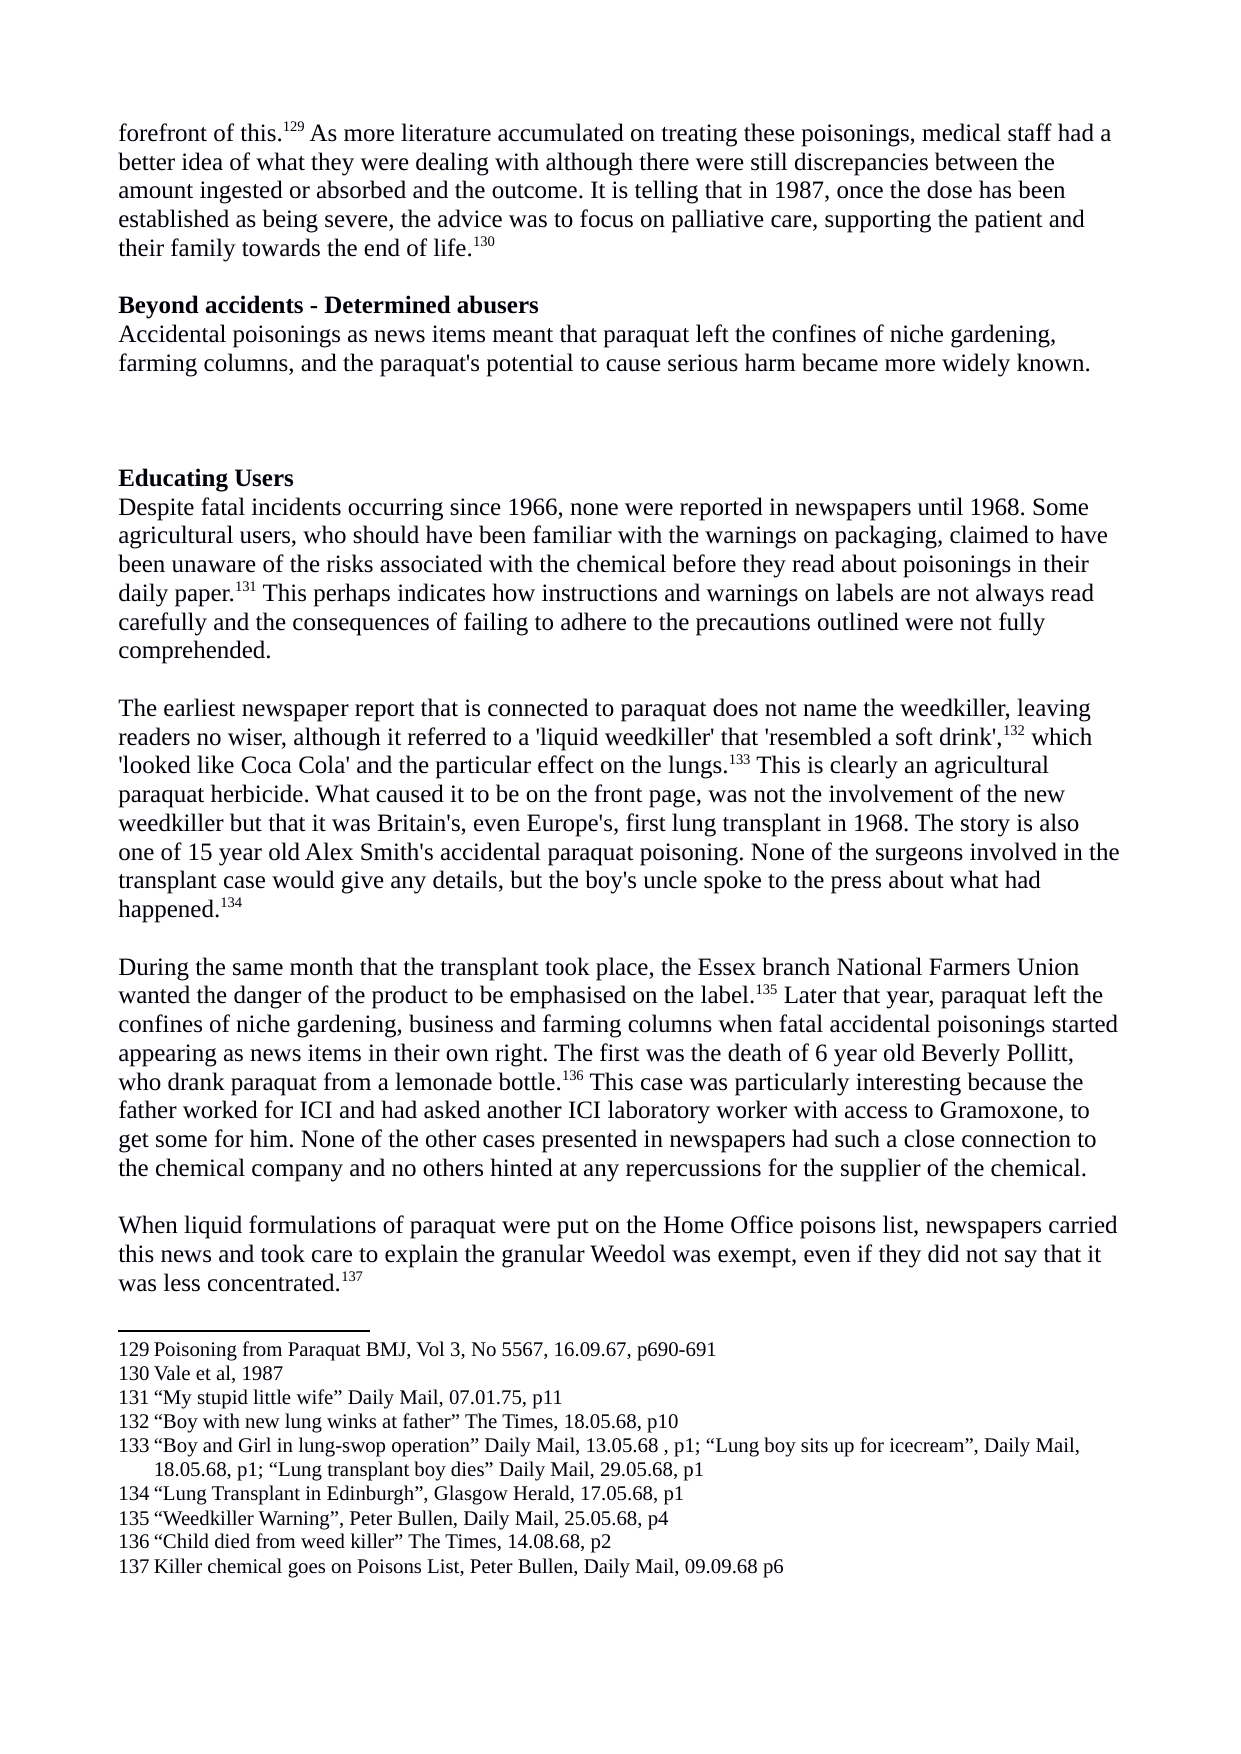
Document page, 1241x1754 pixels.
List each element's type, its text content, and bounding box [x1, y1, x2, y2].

text The earliest newspaper report that is connected to paraquat does not name the weedkiller, leaving readers no wiser, although it referred to a 'liquid weedkiller' that 'resembled a soft drink', which 'looked like Coca Cola' and the particular effect on the lungs. This is clearly an agricultural paraquat herbicide. What caused it to be on the front page, was not the involvement of the new weedkiller but that it was Britain's, even Europe's, first lung transplant in 1968. The story is also one of 15 year old Alex Smith's accidental paraquat poisoning. None of the surgeons involved in the transplant case would give any details, but the boy's uncle spoke to the press about what had happened. [118, 693, 1122, 923]
text When liquid formulations of paraquat were put on the Home Office poisons list, newspapers carried this news and took care to explain the granular Weedol was exempt, even if they did not say that it was less concentrated. [118, 1211, 1122, 1297]
text Poisoning from Paraquat BMJ, Vol 3, No 5567, 16.09.67, p690-691 [118, 1337, 1122, 1361]
text “Weedkiller Warning”, Peter Bullen, Daily Mail, 25.05.68, p4 [118, 1505, 1122, 1529]
text “Lung Transplant in Edinburgh”, Glasgow Herald, 17.05.68, p1 [118, 1481, 1122, 1505]
text forefront of this. As more literature accumulated on treating these poisonings, medical staff had a better idea of what they were dealing with although there were still discrepancies between the amount ingested or absorbed and the outcome. It is telling that in 1987, once the dose has been established as being severe, the advice was to focus on palliative care, supporting the patient and their family towards the end of life. [118, 118, 1122, 262]
text During the same month that the transplant took place, the Essex branch National Farmers Union wanted the danger of the product to be emphasised on the label. Later that year, paraquat left the confines of niche gardening, business and farming columns when fatal accidental poisonings started appearing as news items in their own right. The first was the death of 6 year old Beverly Pollitt, who drank paraquat from a lemonade bottle. This case was particularly interesting because the father worked for ICI and had asked another ICI laboratory worker with access to Gramoxone, to get some for him. None of the other cases presented in newspapers had such a close connection to the chemical company and no others hinted at any repercussions for the supplier of the chemical. [118, 952, 1122, 1182]
text “Boy with new lung winks at father” The Times, 18.05.68, p10 [118, 1409, 1122, 1433]
text “Child died from weed killer” The Times, 14.08.68, p2 [118, 1529, 1122, 1553]
text Beyond accidents - Determined abusers [118, 291, 1122, 319]
text Killer chemical goes on Poisons List, Peter Bullen, Daily Mail, 09.09.68 p6 [118, 1553, 1122, 1578]
text Educating Users [118, 463, 1122, 492]
text Vale et al, 1987 [118, 1361, 1122, 1385]
text Despite fatal incidents occurring since 1966, none were reported in newspapers until 1968. Some agricultural users, who should have been familiar with the warnings on packaging, claimed to have been unaware of the risks associated with the chemical before they read about poisonings in their daily paper. This perhaps indicates how instructions and warnings on labels are not always read carefully and the consequences of failing to adhere to the precautions outlined were not fully comprehended. [118, 492, 1122, 664]
text Accidental poisonings as news items meant that paraquat left the confines of niche gardening, farming columns, and the paraquat's potential to cause serious harm became more widely known. [118, 319, 1122, 377]
text “My stupid little wife” Daily Mail, 07.01.75, p11 [118, 1385, 1122, 1409]
text “Boy and Girl in lung-swop operation” Daily Mail, 13.05.68 , p1; “Lung boy sits up for icecream”, Daily Mail, 18.05.68, p1; “Lung transplant boy dies” Daily Mail, 29.05.68, p1 [118, 1433, 1122, 1481]
